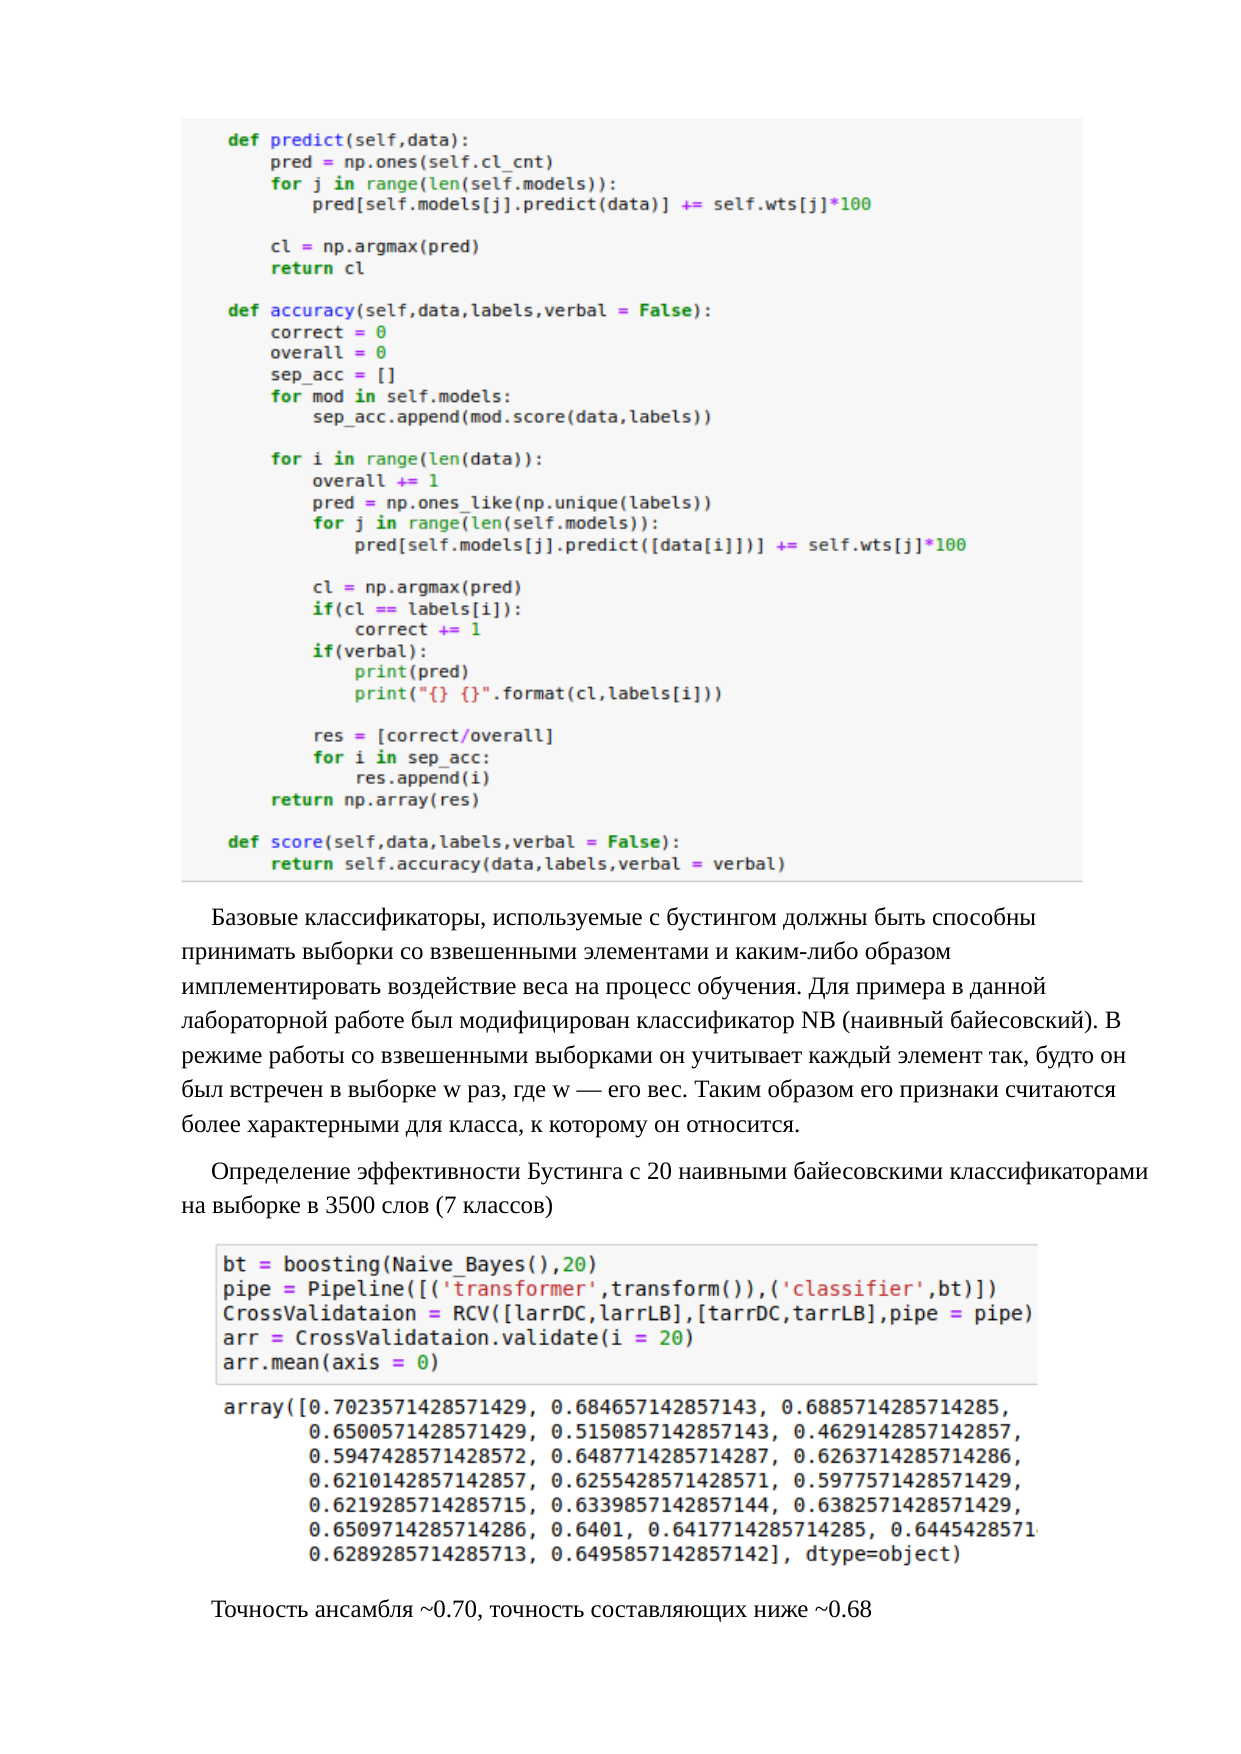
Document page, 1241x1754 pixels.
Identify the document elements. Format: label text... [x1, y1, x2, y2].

text Базовые классификаторы, используемые с бустингом должны быть способны принимать выборки со взвешенными элементами и каким-либо образом имплементировать воздействие веса на процесс обучения. Для примера в данной лабораторной работе был модифицирован классификатор NB (наивный байесовский). В режиме работы со взвешенными выборками он учитывает каждый элемент так, будто он был встречен в выборке w раз, где w — его вес. Таким образом его признаки считаются более характерными для класса, к которому он относится. [181, 902, 1152, 1138]
text Точность ансамбля ~0.70, точность составляющих ниже ~0.68 [181, 1594, 1152, 1623]
picture [210, 1237, 1038, 1577]
text Определение эффективности Бустинга с 20 наивными байесовскими классификаторами на выборке в 3500 слов (7 классов) [181, 1156, 1152, 1219]
picture [181, 118, 1083, 884]
